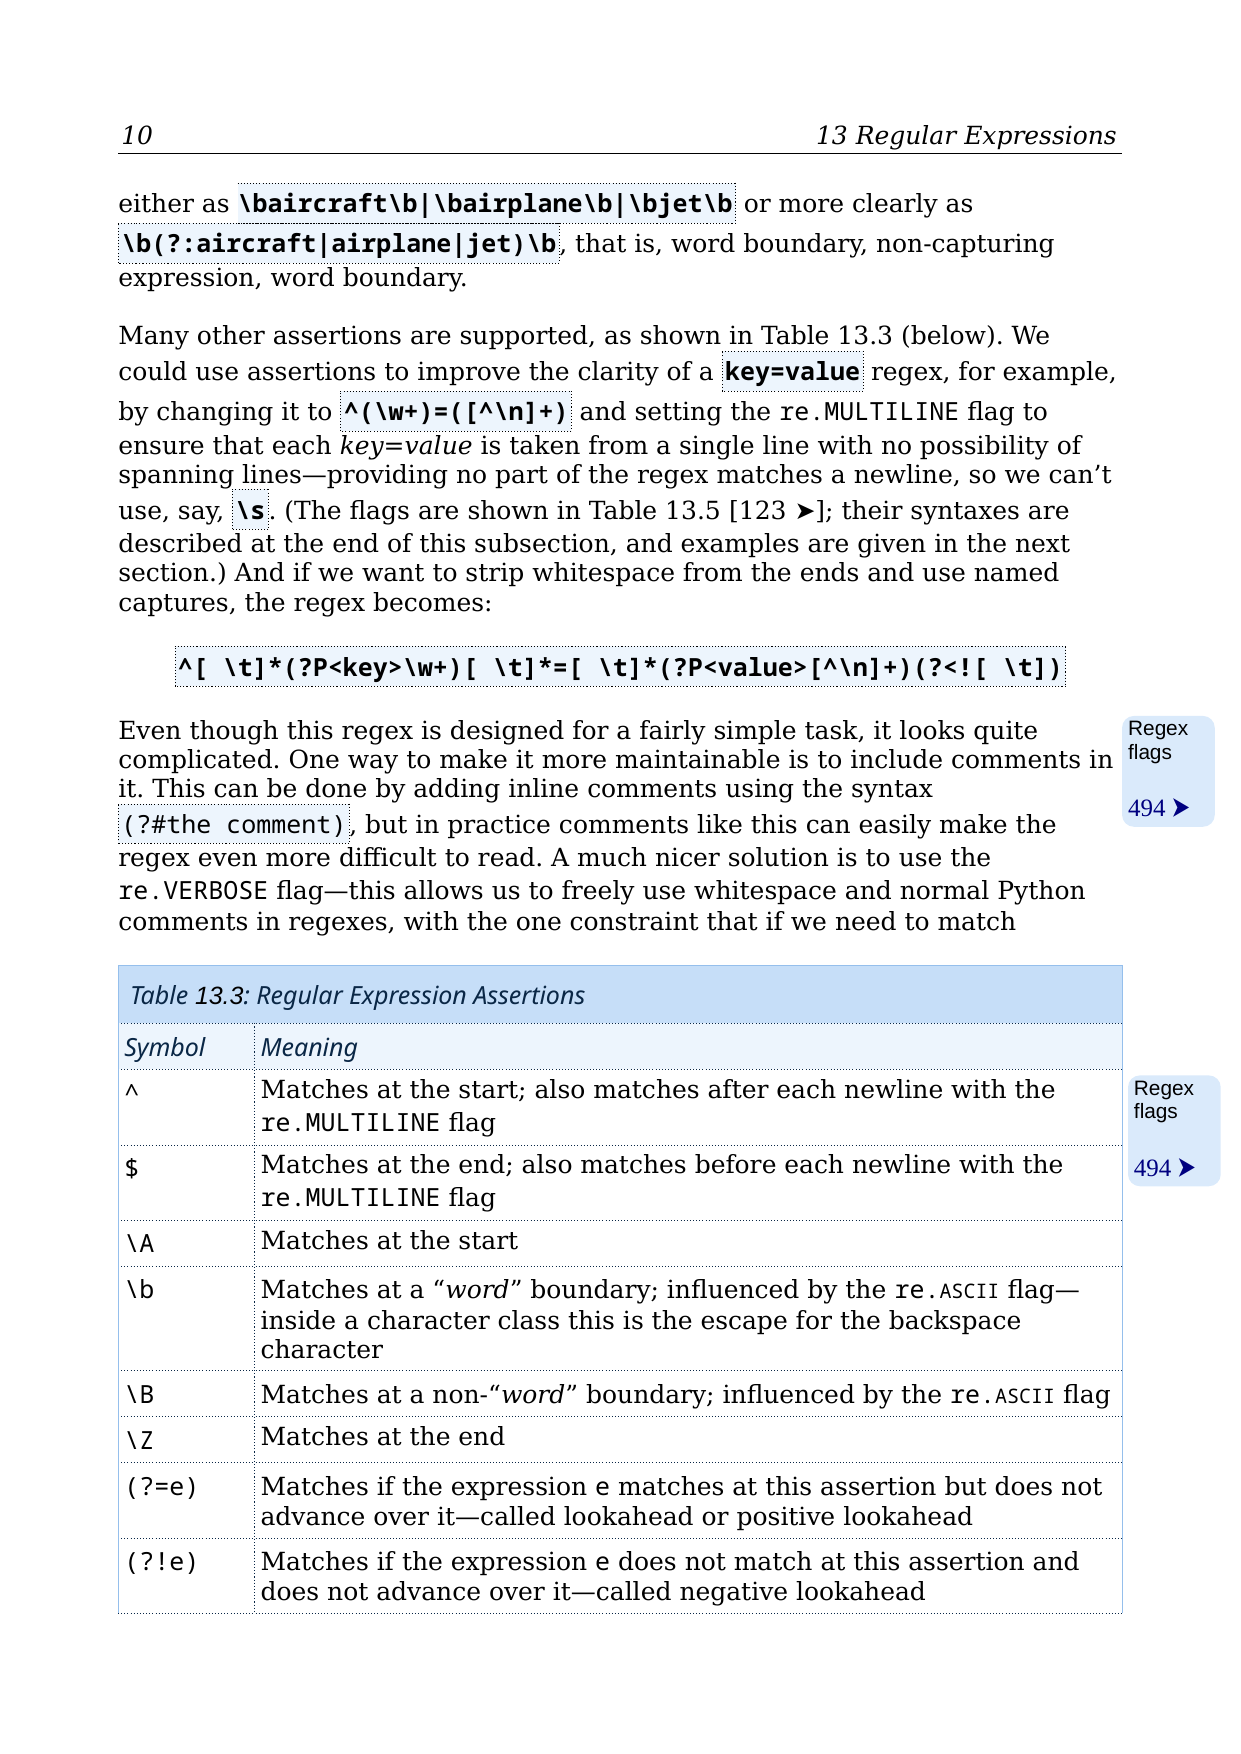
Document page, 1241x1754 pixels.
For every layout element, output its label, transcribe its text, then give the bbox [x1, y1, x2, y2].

table_cell Matches at the start; also matches after each newline with the re.MULTILINE flag [254, 1069, 1122, 1144]
text ^[ \t]*(?P<key>\w+)[ \t]*=[ \t]*(?P<value>[^\n]+)(?<![ \t]) [1066, 646, 1122, 686]
table_cell (?=e) [119, 1462, 254, 1537]
table_cell Matches at the start [254, 1220, 1122, 1266]
table_cell Matches if the expression e matches at this assertion but does not advance over it—called lookahead or positive lookahead [254, 1462, 1122, 1537]
table_cell Matches at the end; also matches before each newline with the re.MULTILINE flag [254, 1145, 1122, 1220]
table_cell Matches at a “word” boundary; influenced by the re.ascii flag—inside a character class this is the escape for the backspace character [254, 1266, 1122, 1370]
text either as \baircraft\b|\bairplane\b|\bjet\b or more clearly as \⁠b(?:aircraft|airplane|jet)\b, that is, word boundary, non-capturing expression, word boundary. [118, 183, 1122, 292]
table_cell Matches at the end [254, 1416, 1122, 1462]
table_cell ^ [119, 1069, 254, 1144]
text ^[ \t]*(?P<key>\w+)[ \t]*=[ \t]*(?P<value>[^\n]+)(?<![ \t]) [118, 646, 175, 686]
table_cell \A [119, 1220, 254, 1266]
table_header Table 13.3: Regular Expression Assertions [119, 966, 1122, 1023]
table_cell \B [119, 1370, 254, 1416]
table_cell \b [119, 1266, 254, 1370]
table_cell (?!e) [119, 1538, 254, 1613]
text Many other assertions are supported, as shown in Table 13.3 (below). We could use assertions to improve the clarity of a key=value regex, for example, by changing it to ^(\w+)=([^\n]+) and setting the re.MULTILINE flag to ensure that each key=value is taken from a single line with no possibility of spanning lines—providing no part of the regex matches a newline, so we can’t use, say, \s. (The flags are shown in Table 13.5 [123 ➤]; their syntaxes are described at the end of this subsection, and examples are given in the next section.) And if we want to strip whitespace from the ends and use named captures, the regex becomes: [118, 322, 1122, 617]
table_cell Matches if the expression e does not match at this assertion and does not advance over it—called negative lookahead [254, 1538, 1122, 1613]
table_cell Matches at a non-“word” boundary; influenced by the re.ascii flag [254, 1370, 1122, 1416]
table_cell $ [119, 1145, 254, 1220]
table_cell \Z [119, 1416, 254, 1462]
table_cell Symbol [119, 1023, 254, 1069]
text Even though this regex is designed for a fairly simple task, it looks quite complicated. One way to make it more maintainable is to include comments in it. This can be done by adding inline comments using the syntax (?⁠#the comment), but in practice comments like this can easily make the regex even more difficult to read. A much nicer solution is to use the re.VERBOSE flag—this allows us to freely use whitespace and normal Python comments in regexes, with the one constraint that if we need to match [118, 716, 1122, 936]
table_cell Meaning [254, 1023, 1122, 1069]
